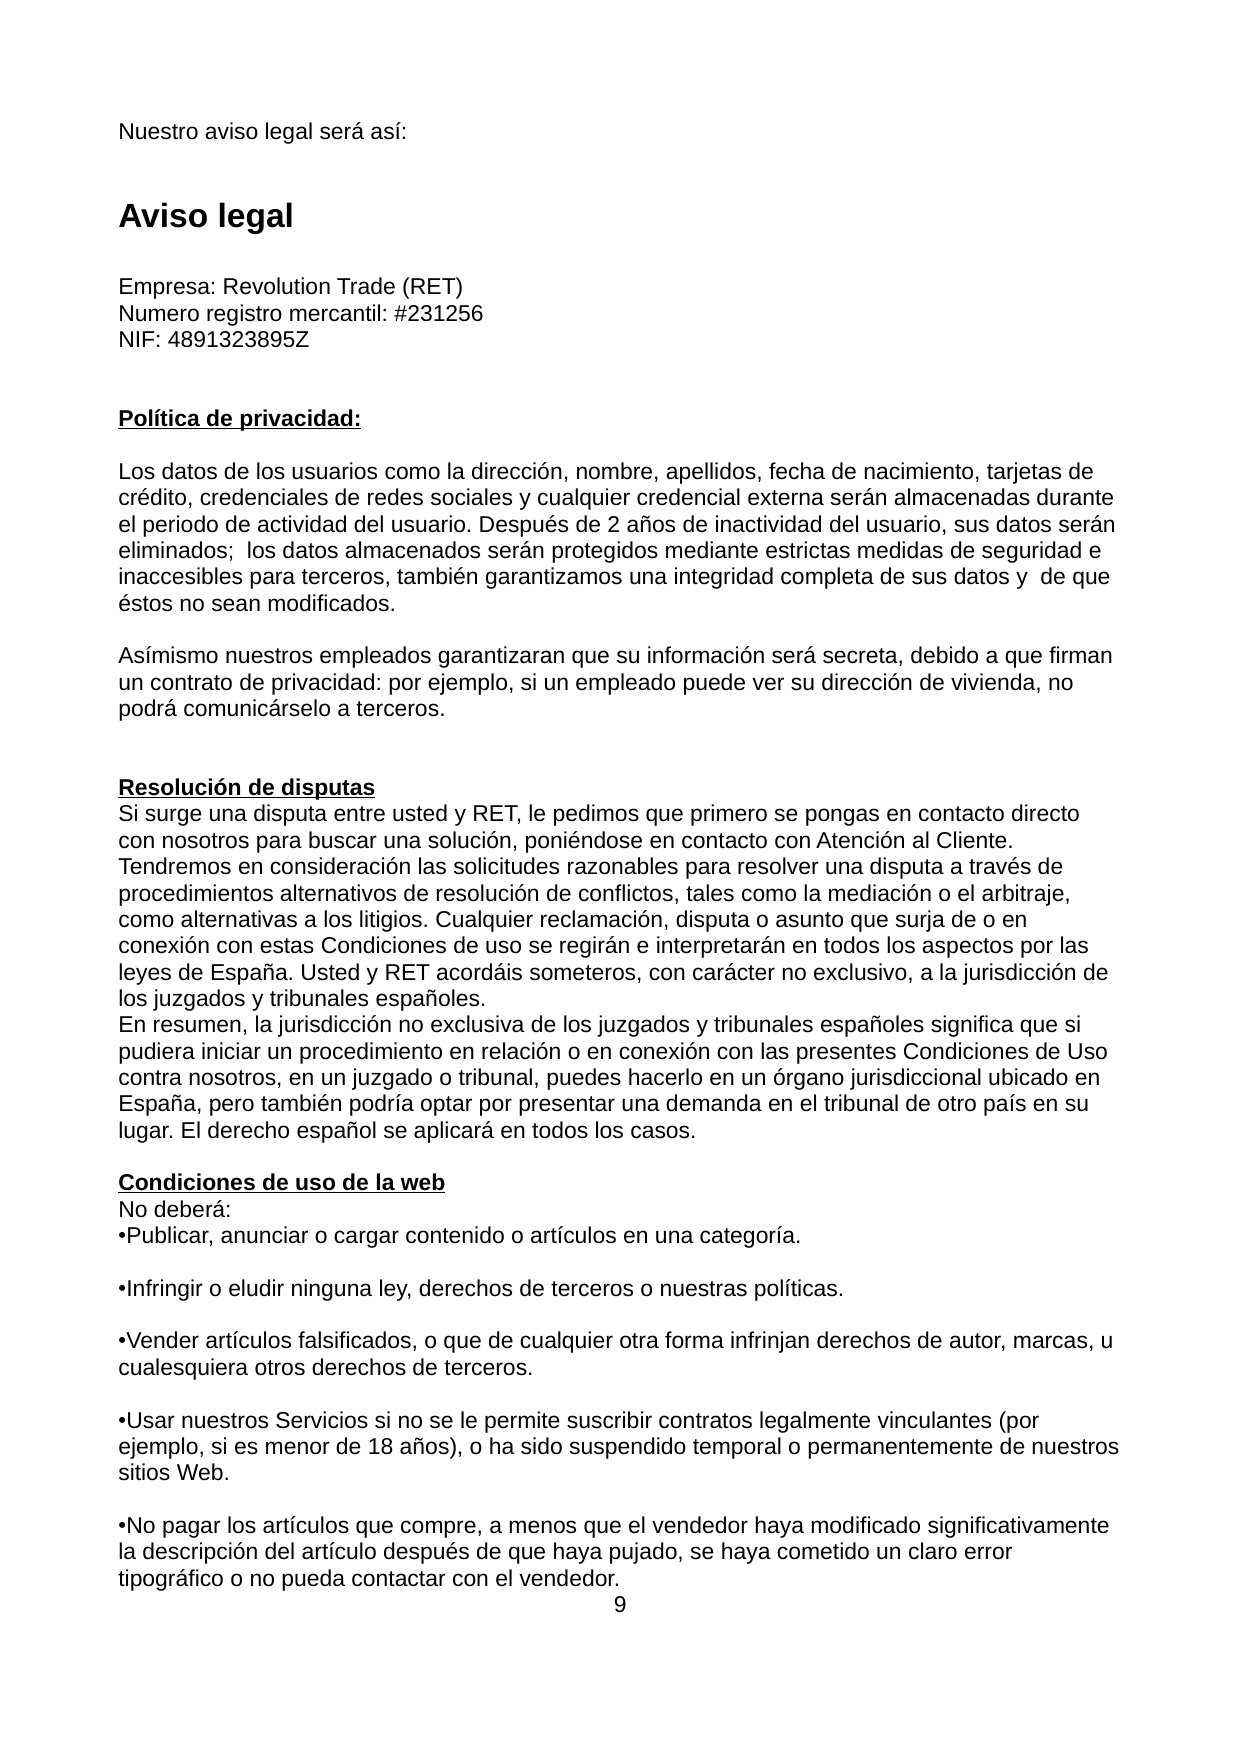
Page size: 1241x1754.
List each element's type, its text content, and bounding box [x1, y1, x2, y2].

text Nuestro aviso legal será así: [118, 118, 1122, 171]
text Asímismo nuestros empleados garantizaran que su información será secreta, debido a que firman un contrato de privacidad: por ejemplo, si un empleado puede ver su dirección de vivienda, no podrá comunicárselo a terceros. [118, 642, 1122, 721]
subtitle Aviso legal [118, 196, 1122, 234]
text No deberá: [118, 1196, 1122, 1222]
list Vender artículos falsificados, o que de cualquier otra forma infrinjan derechos de autor, marcas, u cualesquiera otros derechos de terceros. [118, 1327, 1122, 1380]
text Si surge una disputa entre usted y RET, le pedimos que primero se pongas en contacto directo con nosotros para buscar una solución, poniéndose en contacto con Atención al Cliente. Tendremos en consideración las solicitudes razonables para resolver una disputa a través de procedimientos alternativos de resolución de conflictos, tales como la mediación o el arbitraje, como alternativas a los litigios. Cualquier reclamación, disputa o asunto que surja de o en conexión con estas Condiciones de uso se regirán e interpretarán en todos los aspectos por las leyes de España. Usted y RET acordáis someteros, con carácter no exclusivo, a la jurisdicción de los juzgados y tribunales españoles. [118, 800, 1122, 1011]
text 13 [118, 1591, 1122, 1617]
text Empresa: Revolution Trade (RET) [118, 273, 1122, 300]
text Los datos de los usuarios como la dirección, nombre, apellidos, fecha de nacimiento, tarjetas de crédito, credenciales de redes sociales y cualquier credencial externa serán almacenadas durante el periodo de actividad del usuario. Después de 2 años de inactividad del usuario, sus datos serán eliminados; los datos almacenados serán protegidos mediante estrictas medidas de seguridad e inaccesibles para terceros, también garantizamos una integridad completa de sus datos y de que éstos no sean modificados. [118, 458, 1122, 616]
text En resumen, la jurisdicción no exclusiva de los juzgados y tribunales españoles significa que si pudiera iniciar un procedimiento en relación o en conexión con las presentes Condiciones de Uso contra nosotros, en un juzgado o tribunal, puedes hacerlo en un órgano jurisdiccional ubicado en España, pero también podría optar por presentar una demanda en el tribunal de otro país en su lugar. El derecho español se aplicará en todos los casos. [118, 1011, 1122, 1143]
text Condiciones de uso de la web [118, 1169, 1122, 1196]
list Publicar, anunciar o cargar contenido o artículos en una categoría. [118, 1222, 1122, 1248]
text Numero registro mercantil: #231256 [118, 300, 1122, 326]
list Usar nuestros Servicios si no se le permite suscribir contratos legalmente vinculantes (por ejemplo, si es menor de 18 años), o ha sido suspendido temporal o permanentemente de nuestros sitios Web. [118, 1407, 1122, 1486]
text Política de privacidad: [118, 405, 1122, 431]
text Resolución de disputas [118, 774, 1122, 800]
text NIF: 4891323895Z [118, 326, 1122, 352]
list No pagar los artículos que compre, a menos que el vendedor haya modificado significativamente la descripción del artículo después de que haya pujado, se haya cometido un claro error tipográfico o no pueda contactar con el vendedor. [118, 1512, 1122, 1591]
list Infringir o eludir ninguna ley, derechos de terceros o nuestras políticas. [118, 1275, 1122, 1301]
